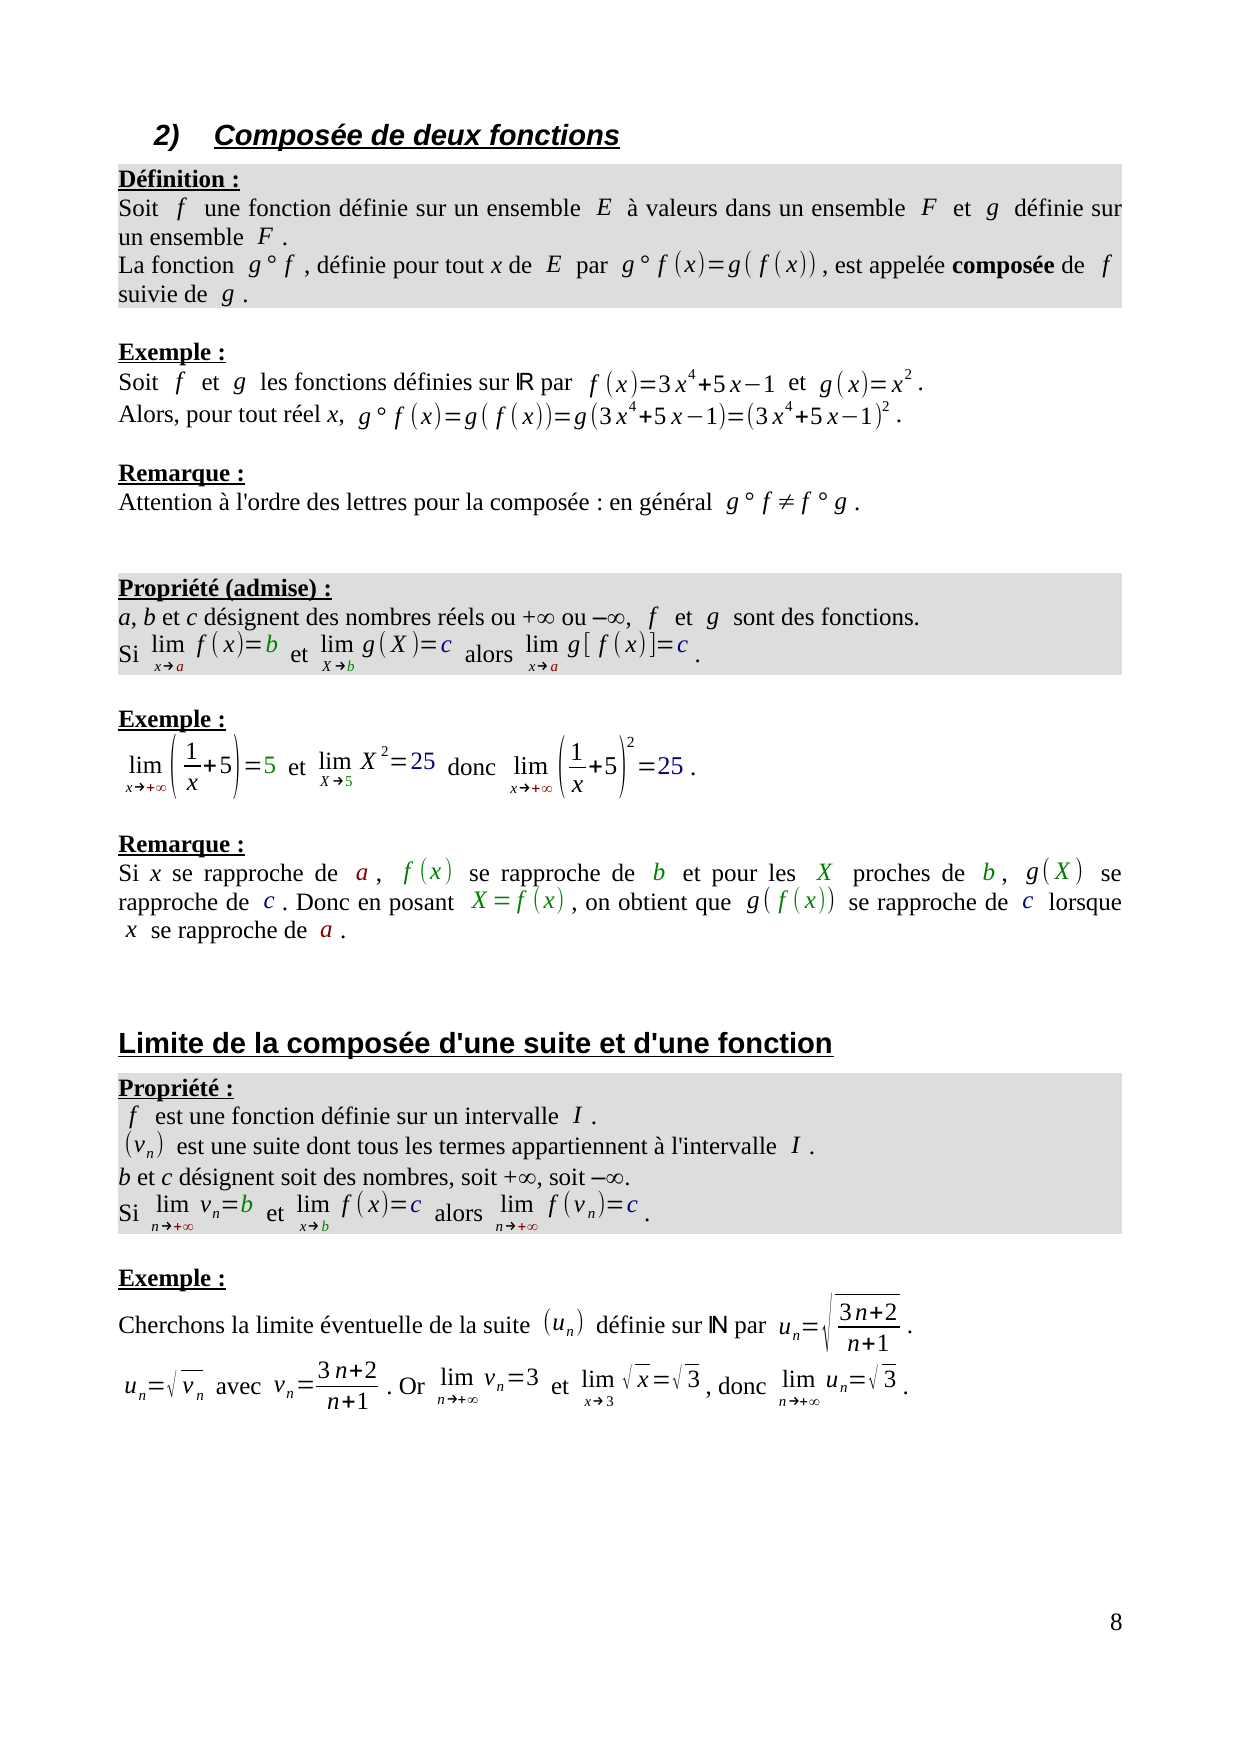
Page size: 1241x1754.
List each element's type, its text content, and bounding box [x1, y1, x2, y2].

text a, b et c désignent des nombres réels ou +∞ ou –∞, et sont des fonctions. [118, 602, 1122, 631]
text La fonction , définie pour tout x de par , est appelée composée de suivie de . [118, 250, 1122, 308]
text Cherchons la limite éventuelle de la suite définie sur ℕ par . [118, 1292, 1122, 1356]
text Si et alors . [118, 631, 1122, 675]
text et donc . [118, 733, 1122, 800]
text Propriété : [118, 1073, 1122, 1101]
text Soit une fonction définie sur un ensemble à valeurs dans un ensemble et définie sur un ensemble . [118, 193, 1122, 250]
text b et c désignent soit des nombres, soit +∞, soit –∞. [118, 1162, 1122, 1190]
text avec . Or et , donc . [118, 1356, 1122, 1415]
text Définition : [118, 164, 1122, 193]
text Si x se rapproche de , se rapproche de et pour les proches de , se rapproche de . Donc en posant , on obtient que se rapproche de lorsque se rapproche de . [118, 858, 1122, 944]
text Propriété (admise) : [118, 573, 1122, 602]
text Remarque : [118, 458, 1122, 487]
text est une suite dont tous les termes appartiennent à l'intervalle . [118, 1130, 1122, 1162]
subtitle Limite de la composée d'une suite et d'une fonction [118, 1027, 1122, 1060]
text Exemple : [118, 337, 1122, 365]
text est une fonction définie sur un intervalle . [118, 1101, 1122, 1130]
text Si et alors . [118, 1190, 1122, 1234]
subtitle Composée de deux fonctions [153, 118, 1122, 152]
text Alors, pour tout réel x, . [118, 398, 1122, 430]
text Exemple : [118, 704, 1122, 733]
text Exemple : [118, 1263, 1122, 1292]
text Remarque : [118, 829, 1122, 858]
text Soit et les fonctions définies sur ℝ par et . [118, 365, 1122, 398]
text Attention à l'ordre des lettres pour la composée : en général . [118, 487, 1122, 516]
